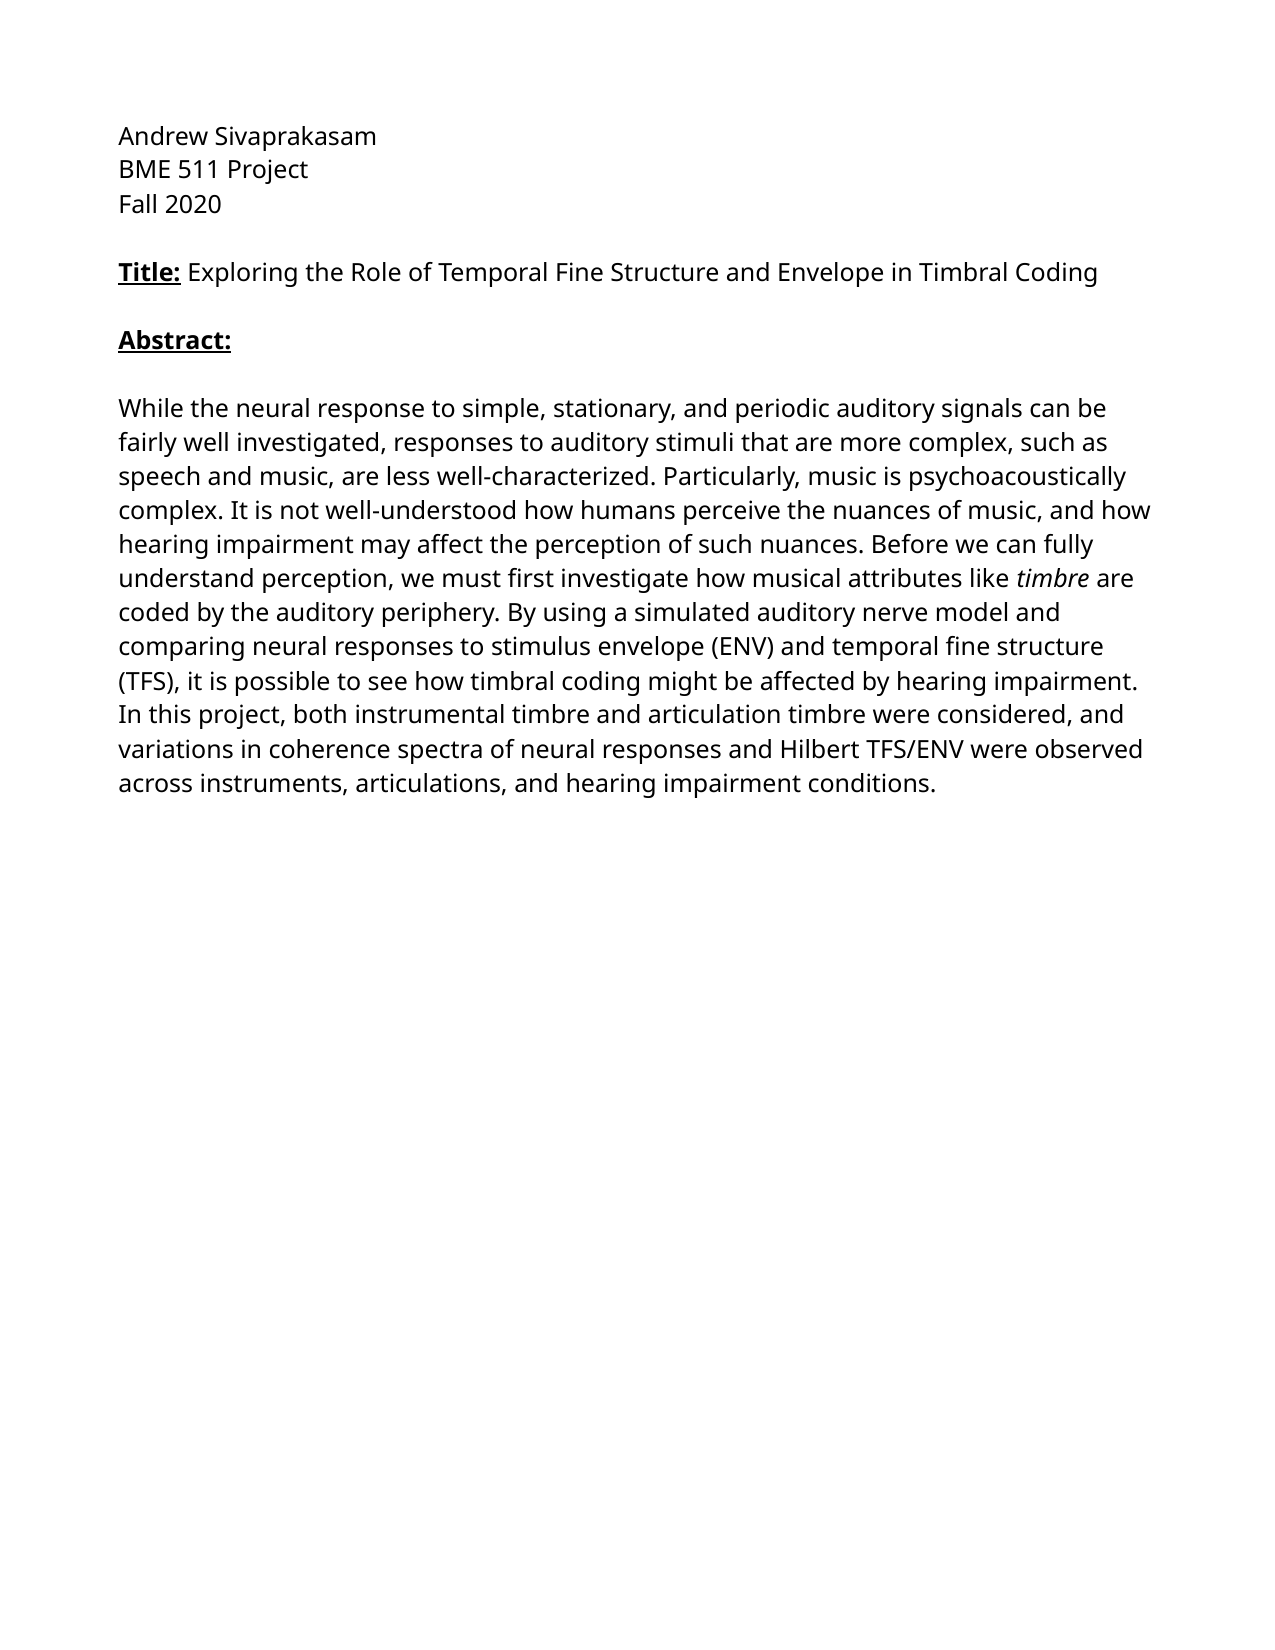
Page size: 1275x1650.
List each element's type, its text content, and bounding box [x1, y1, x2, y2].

text Abstract: [118, 322, 1157, 357]
text Fall 2020 [118, 186, 1157, 220]
text Title: Exploring the Role of Temporal Fine Structure and Envelope in Timbral Coding [118, 254, 1157, 288]
text BME 511 Project [118, 152, 1157, 186]
text While the neural response to simple, stationary, and periodic auditory signals can be fairly well investigated, responses to auditory stimuli that are more complex, such as speech and music, are less well-characterized. Particularly, music is psychoacoustically complex. It is not well-understood how humans perceive the nuances of music, and how hearing impairment may affect the perception of such nuances. Before we can fully understand perception, we must first investigate how musical attributes like timbre are coded by the auditory periphery. By using a simulated auditory nerve model and comparing neural responses to stimulus envelope (ENV) and temporal fine structure (TFS), it is possible to see how timbral coding might be affected by hearing impairment. In this project, both instrumental timbre and articulation timbre were considered, and variations in coherence spectra of neural responses and Hilbert TFS/ENV were observed across instruments, articulations, and hearing impairment conditions. [118, 391, 1157, 799]
text Andrew Sivaprakasam [118, 118, 1157, 152]
